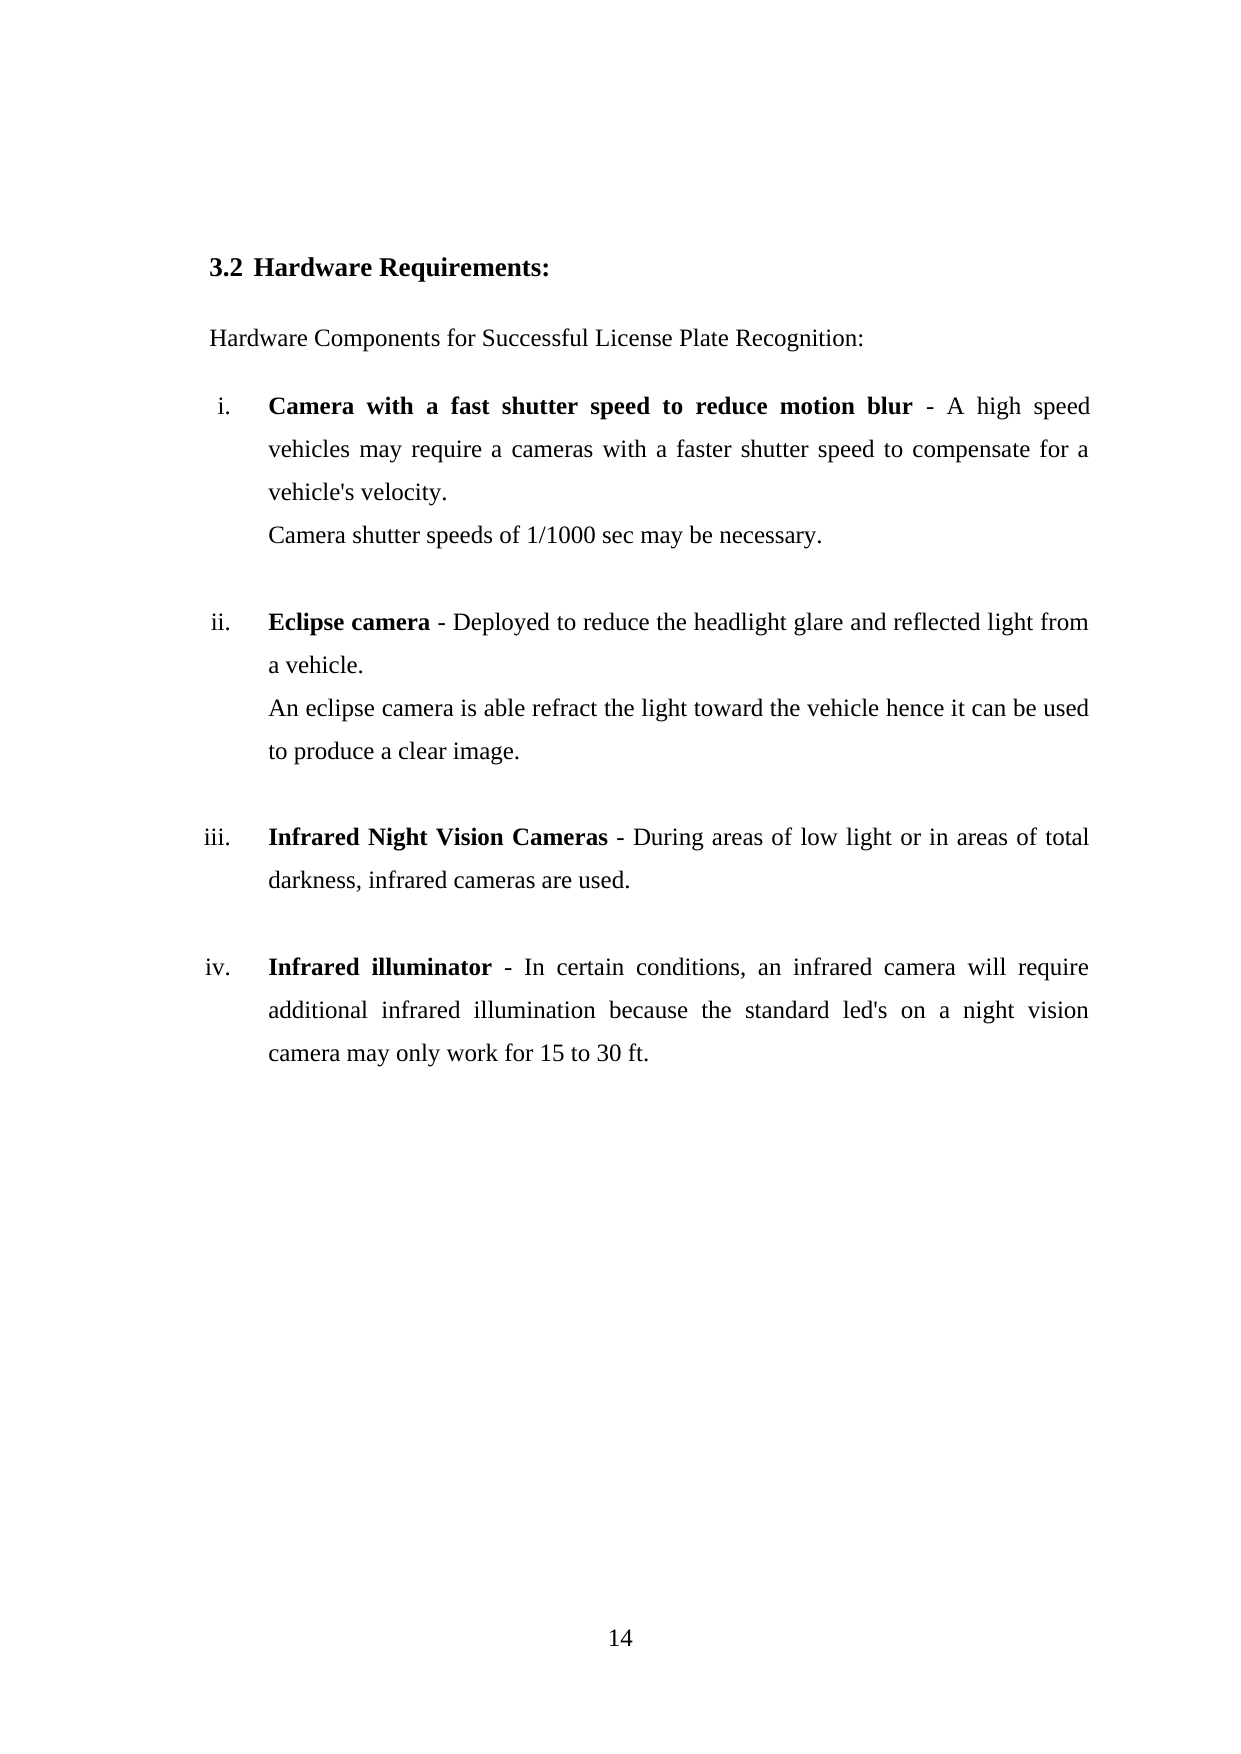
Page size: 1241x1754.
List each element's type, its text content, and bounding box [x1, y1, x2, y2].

list Camera shutter speeds of 1/1000 sec may be necessary. [268, 521, 1090, 549]
list Hardware Requirements: [209, 251, 1090, 282]
list Eclipse camera - Deployed to reduce the headlight glare and reflected light from a vehicle. [231, 607, 1090, 679]
list An eclipse camera is able refract the light toward the vehicle hence it can be used to produce a clear image. [268, 693, 1090, 765]
list Infrared illuminator - In certain conditions, an infrared camera will require additional infrared illumination because the standard led's on a night vision camera may only work for 15 to 30 ft. [231, 952, 1090, 1067]
text Hardware Components for Successful License Plate Recognition: [209, 323, 1090, 352]
list Infrared Night Vision Cameras - During areas of low light or in areas of total darkness, infrared cameras are used. [231, 822, 1090, 894]
list Camera with a fast shutter speed to reduce motion blur - A high speed vehicles may require a cameras with a faster shutter speed to compensate for a vehicle's velocity. [231, 391, 1090, 506]
